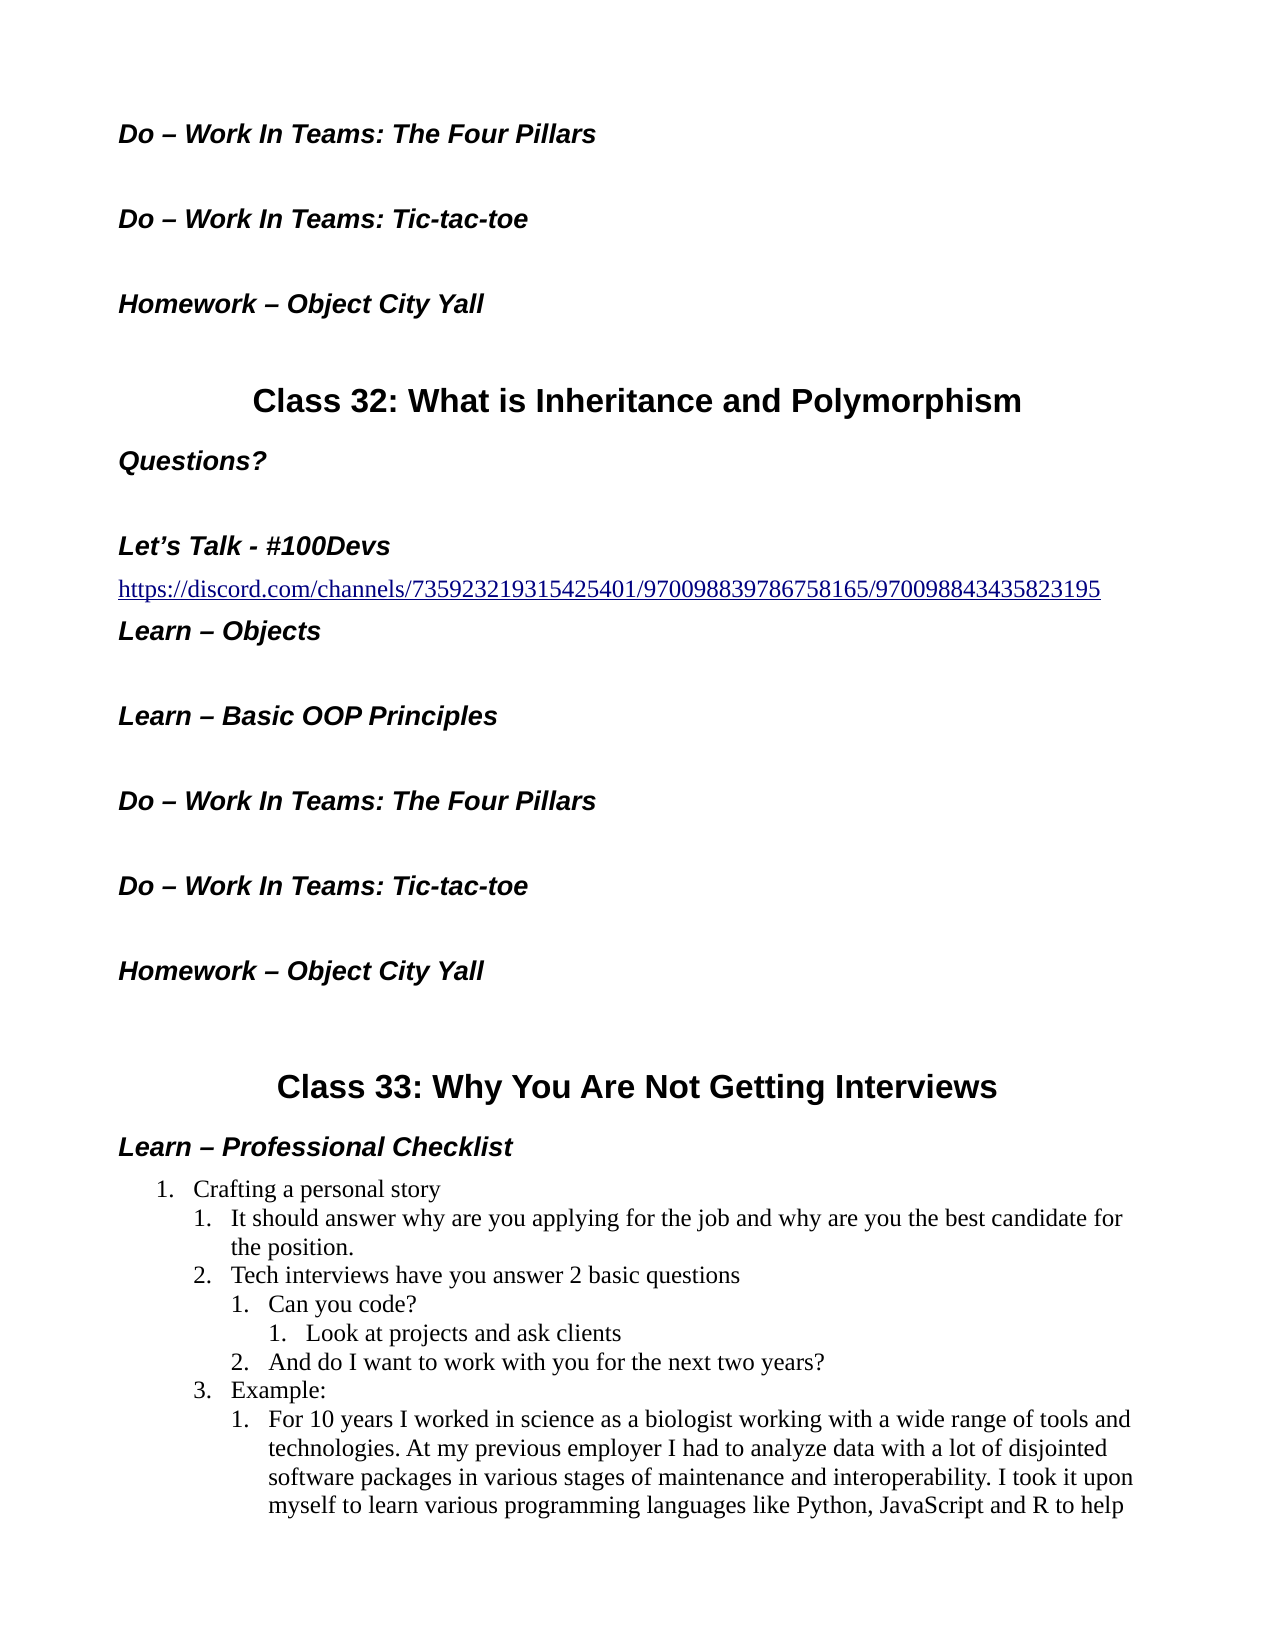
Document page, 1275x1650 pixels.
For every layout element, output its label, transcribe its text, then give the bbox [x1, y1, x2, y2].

subtitle Learn – Basic OOP Principles [118, 700, 1157, 731]
subtitle Do – Work In Teams: Tic-tac-toe [118, 870, 1157, 901]
list Example: [193, 1376, 1157, 1404]
list Crafting a personal story [156, 1174, 1157, 1203]
list And do I want to work with you for the next two years? [231, 1347, 1157, 1376]
subtitle Do – Work In Teams: The Four Pillars [118, 118, 1157, 149]
subtitle Learn – Professional Checklist [118, 1131, 1157, 1162]
list Tech interviews have you answer 2 basic questions [193, 1261, 1157, 1289]
list For 10 years I worked in science as a biologist working with a wide range of tools and technologies. At my previous employer I had to analyze data with a lot of disjointed software packages in various stages of maintenance and interoperability. I took it upon myself to learn various programming languages like Python, JavaScript and R to help [231, 1404, 1157, 1519]
subtitle Do – Work In Teams: The Four Pillars [118, 785, 1157, 816]
subtitle Homework – Object City Yall [118, 955, 1157, 986]
list Look at projects and ask clients [268, 1318, 1157, 1347]
subtitle Do – Work In Teams: Tic-tac-toe [118, 203, 1157, 234]
subtitle Class 32: What is Inheritance and Polymorphism [118, 381, 1157, 420]
subtitle Class 33: Why You Are Not Getting Interviews [118, 1067, 1157, 1106]
subtitle Questions? [118, 445, 1157, 476]
text https://discord.com/channels/735923219315425401/970098839786758165/970098843435823195 [118, 574, 1157, 602]
list It should answer why are you applying for the job and why are you the best candidate for the position. [193, 1203, 1157, 1261]
subtitle Learn – Objects [118, 615, 1157, 646]
subtitle Homework – Object City Yall [118, 288, 1157, 319]
subtitle Let’s Talk - #100Devs [118, 530, 1157, 561]
list Can you code? [231, 1289, 1157, 1318]
